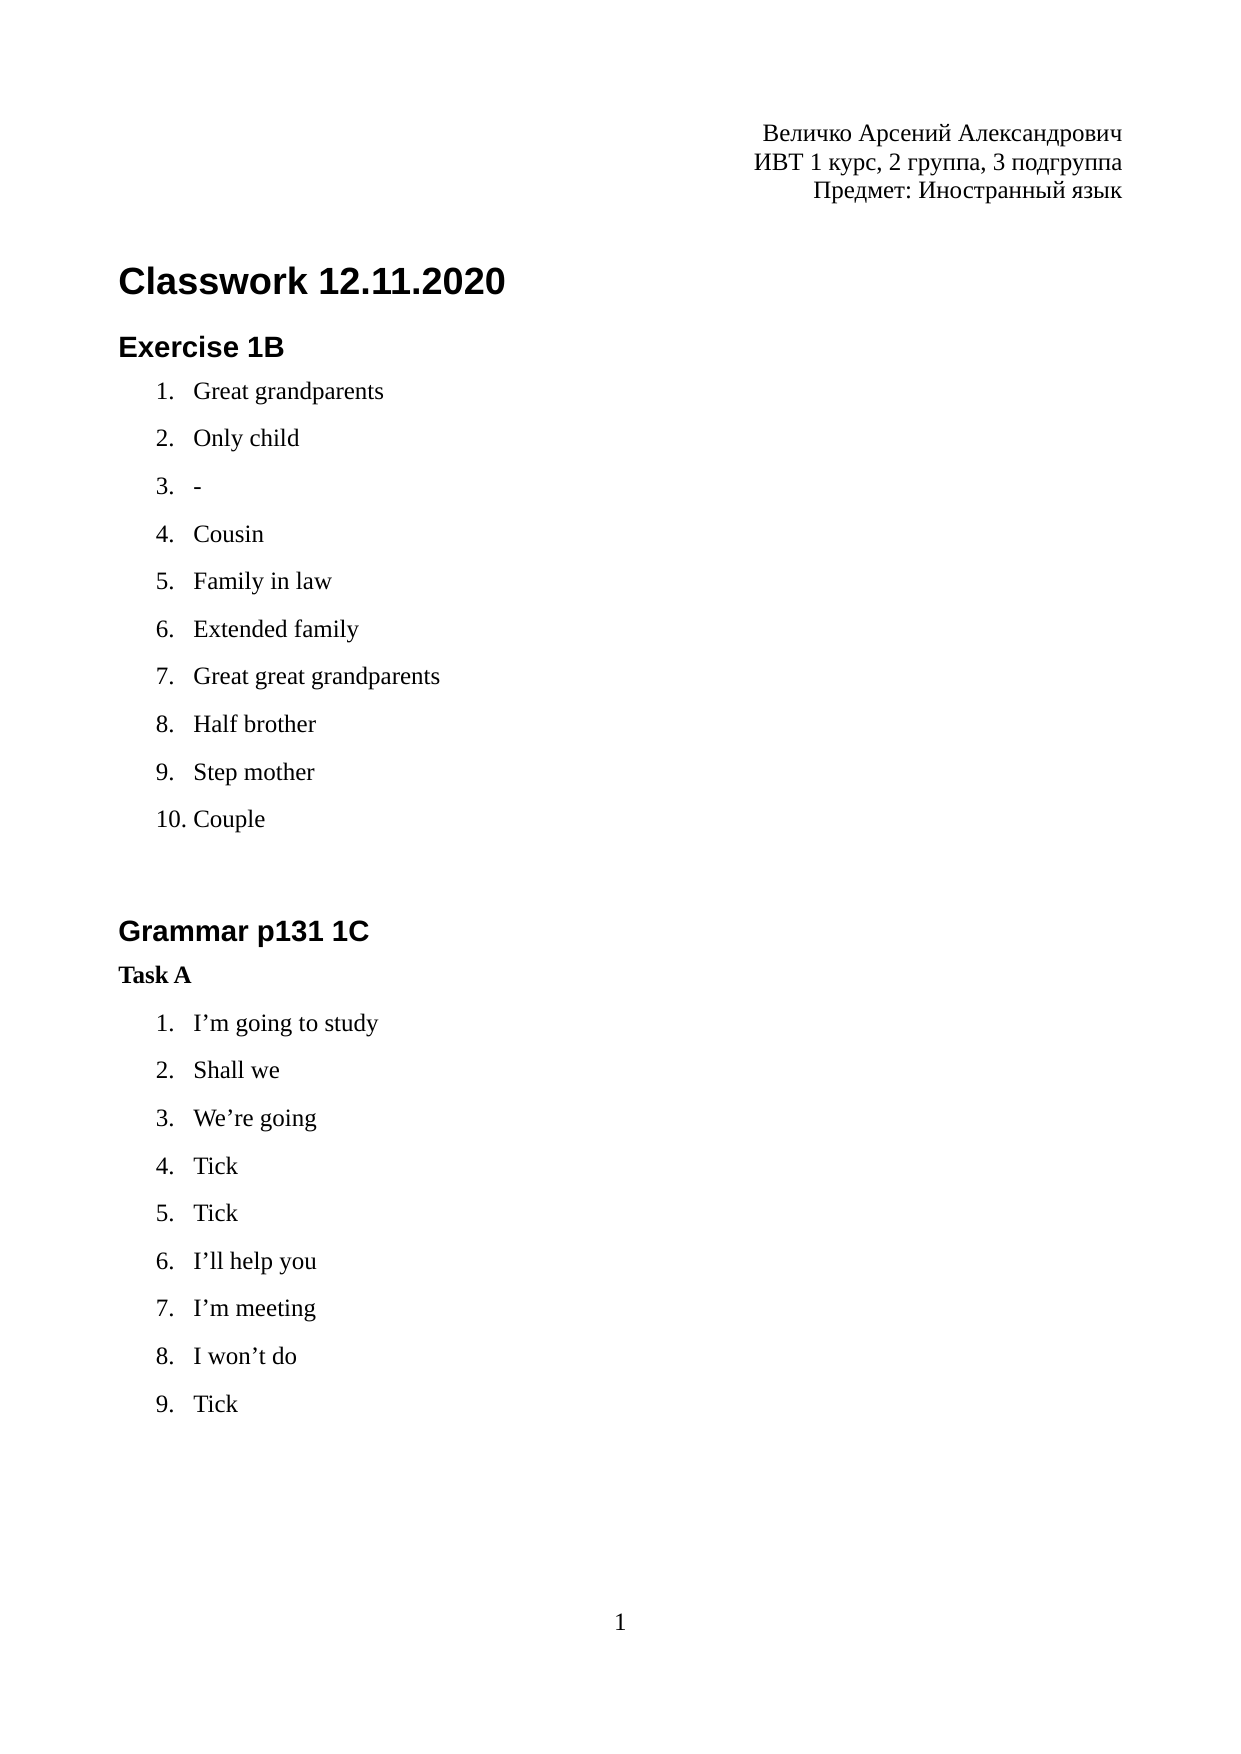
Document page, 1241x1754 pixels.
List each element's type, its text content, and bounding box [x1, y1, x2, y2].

list Tick [156, 1389, 1122, 1417]
list Only child [156, 423, 1122, 452]
list I’m meeting [156, 1293, 1122, 1322]
list Tick [156, 1198, 1122, 1227]
list I’m going to study [156, 1008, 1122, 1037]
list Great grandparents [156, 376, 1122, 404]
list Couple [156, 804, 1122, 833]
subtitle Classwork 12.11.2020 [118, 259, 1122, 302]
subtitle Exercise 1B [118, 329, 1122, 363]
list Extended family [156, 614, 1122, 643]
list Cousin [156, 519, 1122, 547]
list Step mother [156, 757, 1122, 785]
list Shall we [156, 1056, 1122, 1084]
text Task A [118, 960, 1122, 989]
list Family in law [156, 566, 1122, 595]
list Tick [156, 1151, 1122, 1179]
list - [156, 471, 1122, 500]
list Half brother [156, 709, 1122, 738]
list Great great grandparents [156, 661, 1122, 690]
list I’ll help you [156, 1246, 1122, 1275]
subtitle Grammar p131 1C [118, 914, 1122, 948]
list We’re going [156, 1103, 1122, 1132]
list I won’t do [156, 1341, 1122, 1370]
